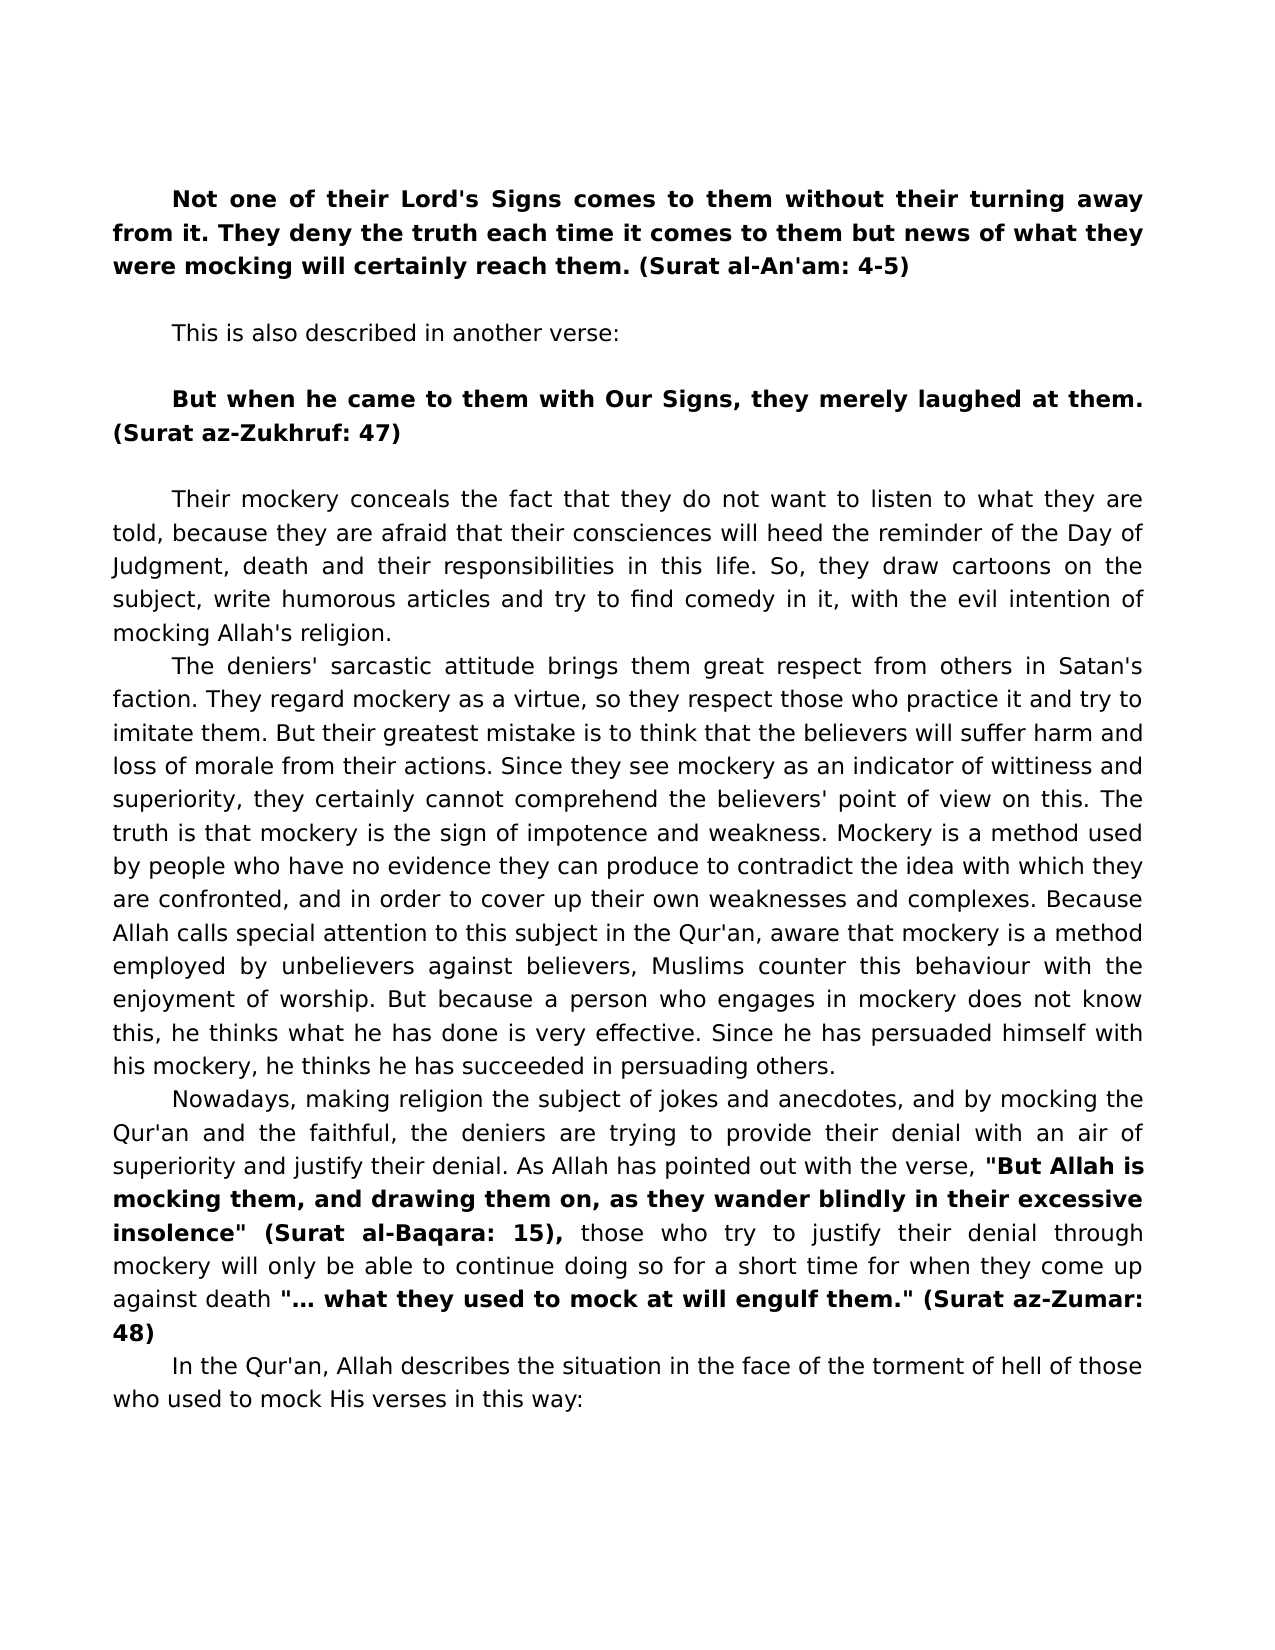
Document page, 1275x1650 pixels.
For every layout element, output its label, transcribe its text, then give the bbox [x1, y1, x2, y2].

text Their mockery conceals the fact that they do not want to listen to what they are told, because they are afraid that their consciences will heed the reminder of the Day of Judgment, death and their responsibilities in this life. So, they draw cartoons on the subject, write humorous articles and try to find comedy in it, with the evil intention of mocking Allah's religion. [112, 481, 1145, 648]
text But when he came to them with Our Signs, they merely laughed at them. (Surat az-Zukhruf: 47) [112, 381, 1145, 448]
text This is also described in another verse: [112, 314, 1145, 348]
text In the Qur'an, Allah describes the situation in the face of the torment of hell of those who used to mock His verses in this way: [112, 1348, 1145, 1414]
text The deniers' sarcastic attitude brings them great respect from others in Satan's faction. They regard mockery as a virtue, so they respect those who practice it and try to imitate them. But their greatest mistake is to think that the believers will suffer harm and loss of morale from their actions. Since they see mockery as an indicator of wittiness and superiority, they certainly cannot comprehend the believers' point of view on this. The truth is that mockery is the sign of impotence and weakness. Mockery is a method used by people who have no evidence they can produce to contradict the idea with which they are confronted, and in order to cover up their own weaknesses and complexes. Because Allah calls special attention to this subject in the Qur'an, aware that mockery is a method employed by unbelievers against believers, Muslims counter this behaviour with the enjoyment of worship. But because a person who engages in mockery does not know this, he thinks what he has done is very effective. Since he has persuaded himself with his mockery, he thinks he has succeeded in persuading others. [112, 648, 1145, 1081]
text Not one of their Lord's Signs comes to them without their turning away from it. They deny the truth each time it comes to them but news of what they were mocking will certainly reach them. (Surat al-An'am: 4-5) [112, 181, 1145, 281]
text Nowadays, making religion the subject of jokes and anecdotes, and by mocking the Qur'an and the faithful, the deniers are trying to provide their denial with an air of superiority and justify their denial. As Allah has pointed out with the verse, "But Allah is mocking them, and drawing them on, as they wander blindly in their excessive insolence" (Surat al-Baqara: 15), those who try to justify their denial through mockery will only be able to continue doing so for a short time for when they come up against death "… what they used to mock at will engulf them." (Surat az-Zumar: 48) [112, 1081, 1145, 1348]
